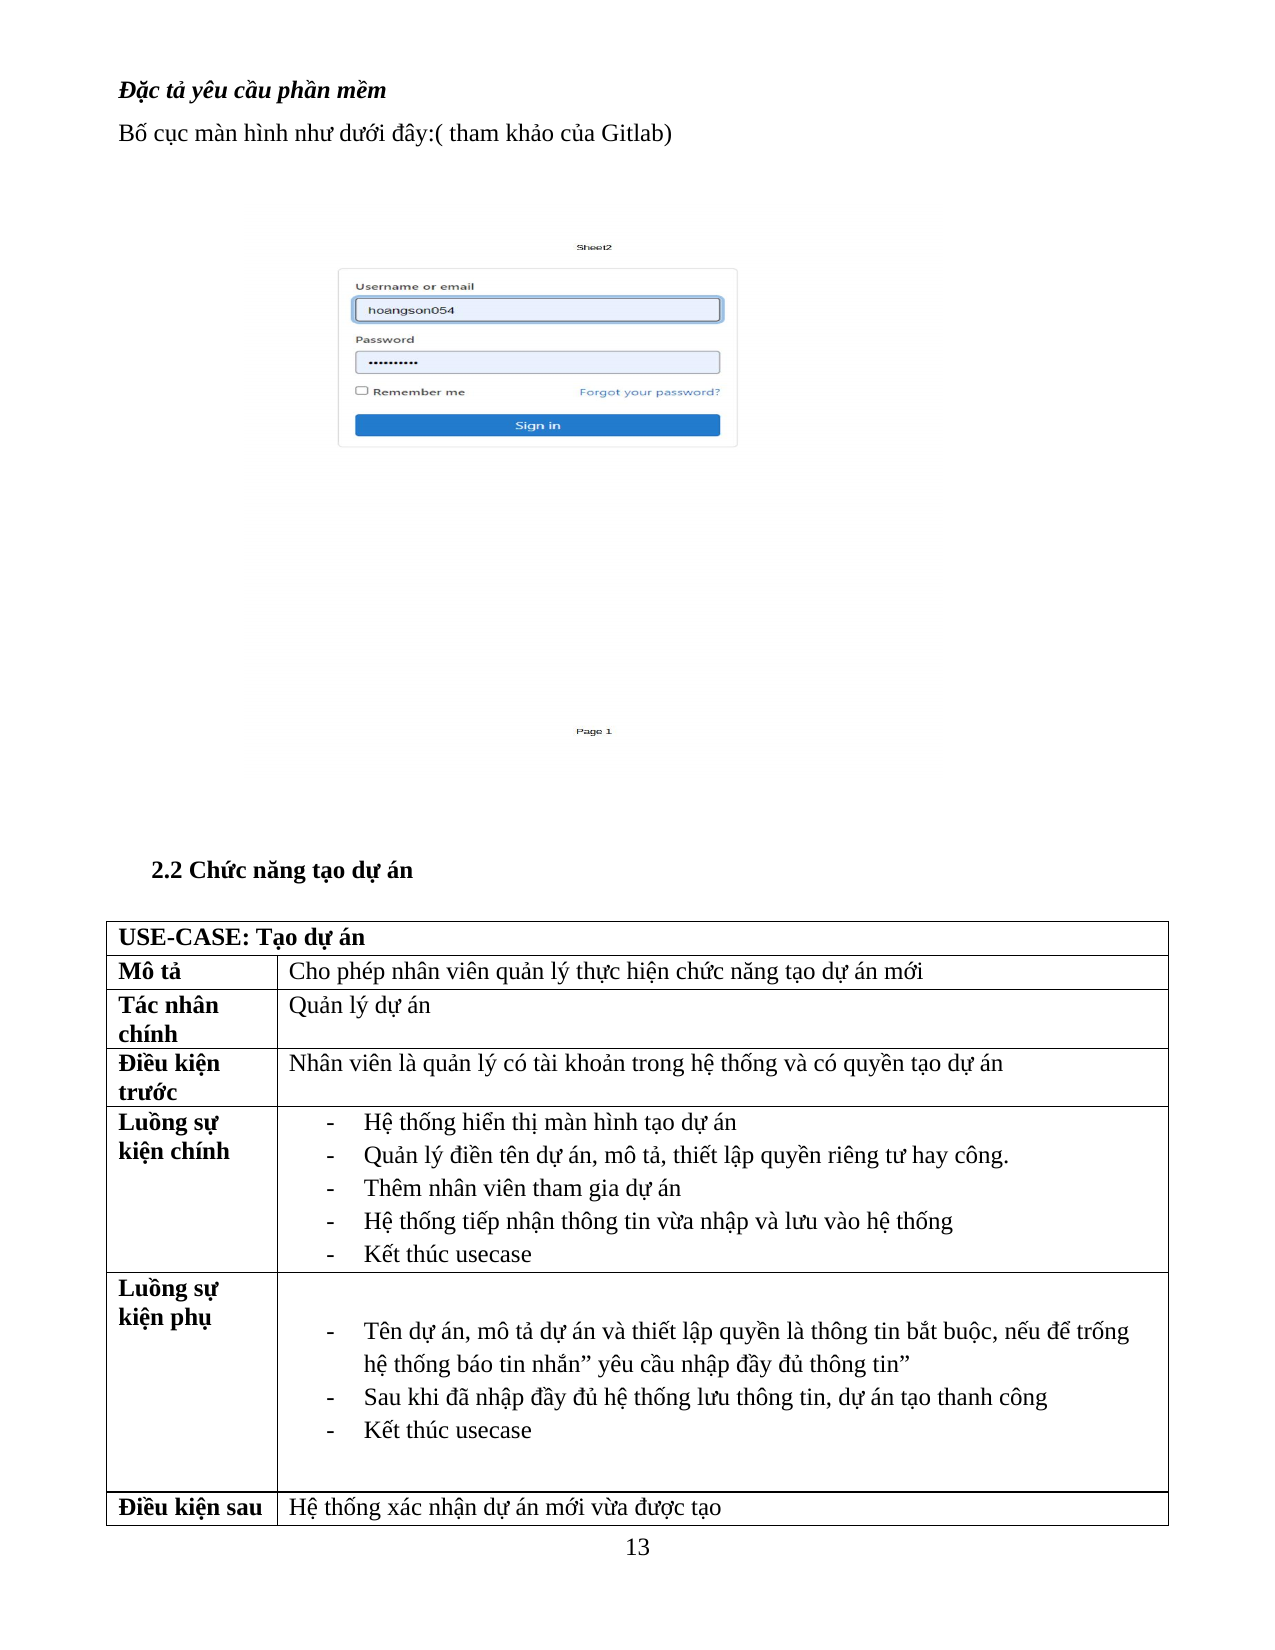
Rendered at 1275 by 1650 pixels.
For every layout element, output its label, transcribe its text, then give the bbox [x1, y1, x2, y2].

table_cell Cho phép nhân viên quản lý thực hiện chức năng tạo dự án mới [278, 956, 1168, 989]
table_cell Nhân viên là quản lý có tài khoản trong hệ thống và có quyền tạo dự án [278, 1049, 1168, 1106]
table_cell Hệ thống hiển thị màn hình tạo dự án Quản lý điền tên dự án, mô tả, thiết lập quyền riêng tư hay công. Thêm nhân viên tham gia dự án Hệ thống tiếp nhận thông tin vừa nhập và lưu vào hệ thống Kết thúc usecase [278, 1107, 1168, 1272]
table_cell Quản lý dự án [278, 990, 1168, 1047]
table_cell Hệ thống xác nhận dự án mới vừa được tạo [278, 1493, 1168, 1525]
table_cell Mô tả [107, 956, 277, 989]
table_cell Tác nhân chính [107, 990, 277, 1047]
text 2.2 Chức năng tạo dự án [118, 855, 1157, 883]
table_cell Điều kiện sau [107, 1493, 277, 1525]
table_cell Luồng sự kiện phụ [107, 1273, 277, 1491]
table_header USE-CASE: Tạo dự án [107, 922, 1168, 955]
table_cell Điều kiện trước [107, 1049, 277, 1106]
table_cell Tên dự án, mô tả dự án và thiết lập quyền là thông tin bắt buộc, nếu để trống hệ thống báo tin nhắn” yêu cầu nhập đầy đủ thông tin” Sau khi đã nhập đầy đủ hệ thống lưu thông tin, dự án tạo thanh công Kết thúc usecase [278, 1273, 1168, 1491]
table_cell Luồng sự kiện chính [107, 1107, 277, 1272]
text Bố cục màn hình như dưới đây:( tham khảo của Gitlab) [118, 118, 1157, 147]
